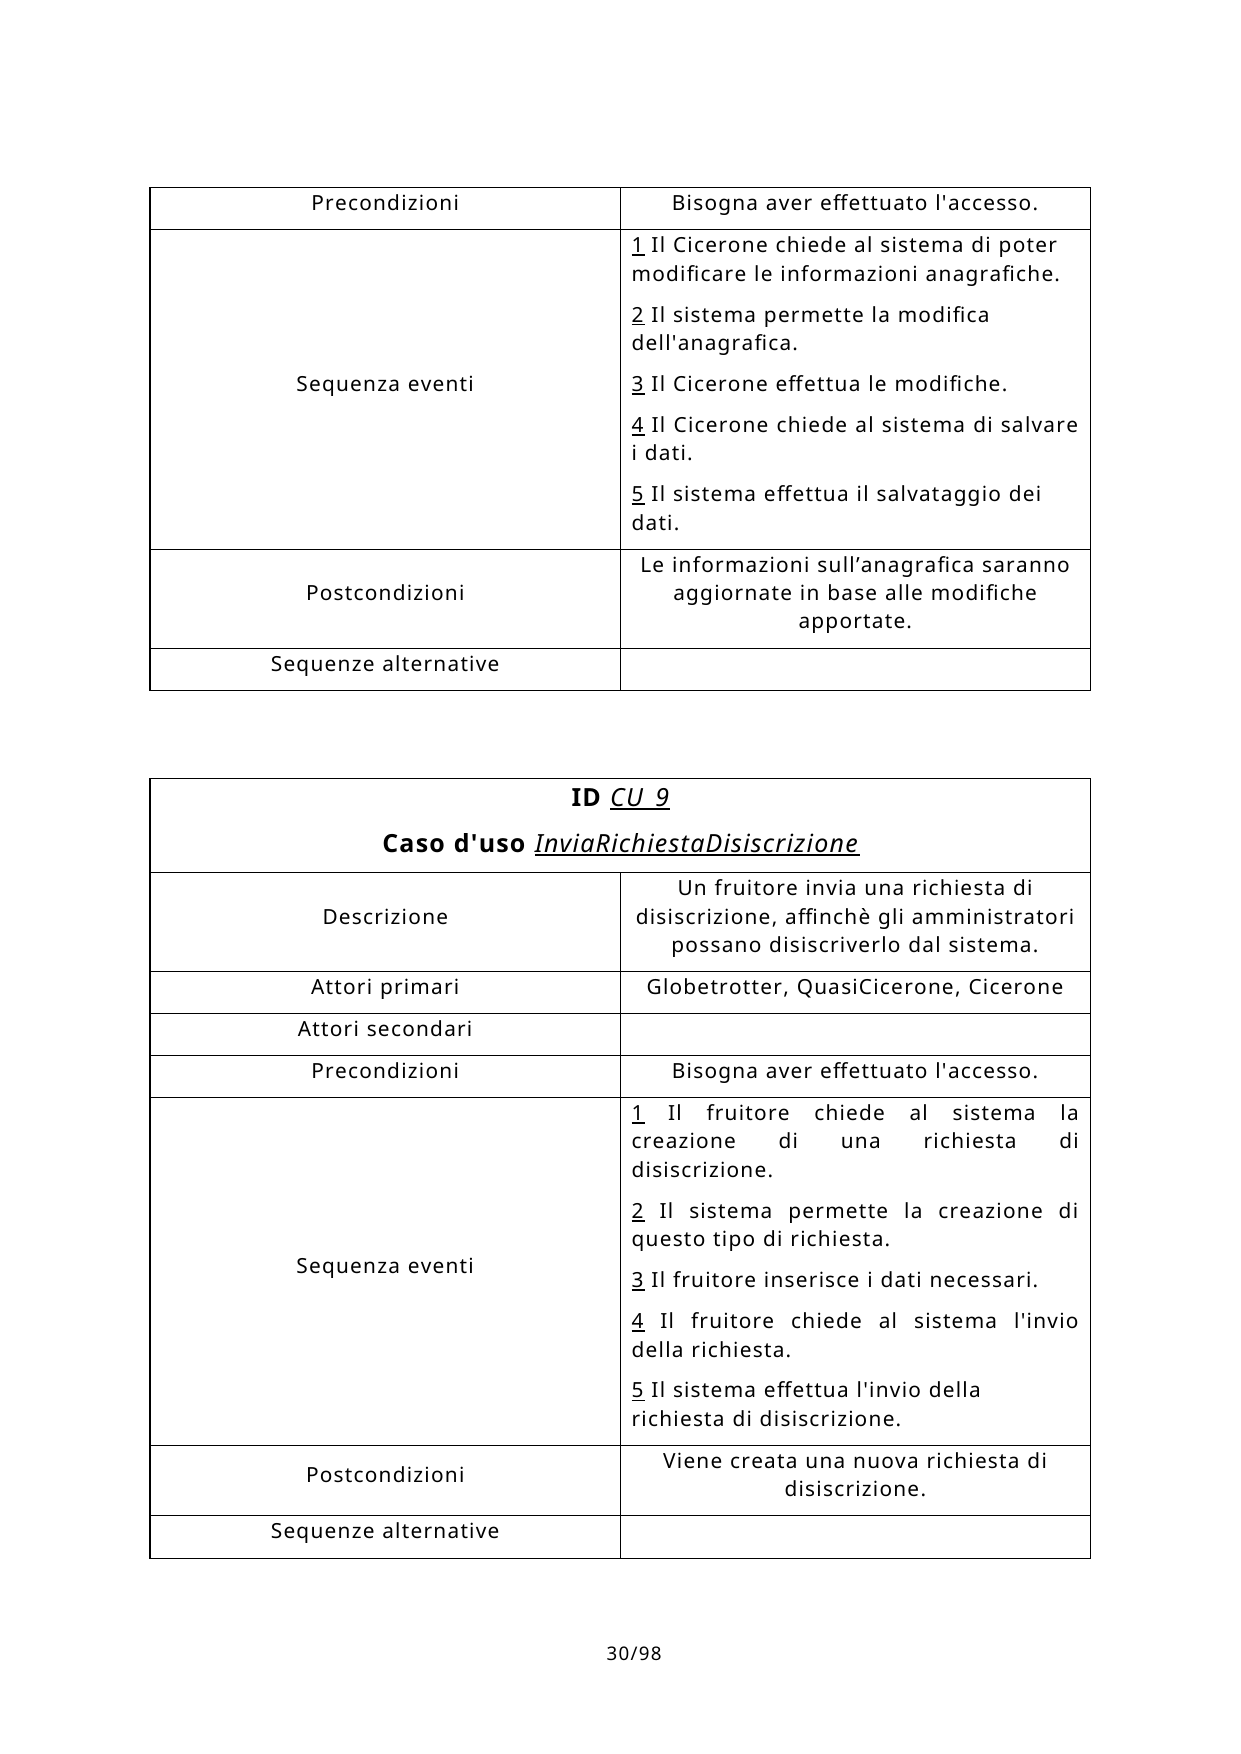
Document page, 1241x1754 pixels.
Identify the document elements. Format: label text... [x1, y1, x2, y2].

table_cell Le informazioni sull’anagrafica saranno aggiornate in base alle modifiche apportate. [621, 550, 1090, 648]
table_cell Sequenza eventi [151, 230, 620, 549]
table_cell Precondizioni [151, 1056, 620, 1097]
table_cell Postcondizioni [151, 1446, 620, 1515]
table_cell 1 Il Cicerone chiede al sistema di poter modificare le informazioni anagrafiche. 2 Il sistema permette la modifica dell'anagrafica. 3 Il Cicerone effettua le modifiche. 4 Il Cicerone chiede al sistema di salvare i dati. 5 Il sistema effettua il salvataggio dei dati. [621, 230, 1090, 549]
table_cell Descrizione [151, 873, 620, 971]
table_cell Globetrotter, QuasiCicerone, Cicerone [621, 972, 1090, 1013]
table_cell Precondizioni [151, 188, 620, 229]
table_cell 1 Il fruitore chiede al sistema la creazione di una richiesta di disiscrizione. 2 Il sistema permette la creazione di questo tipo di richiesta. 3 Il fruitore inserisce i dati necessari. 4 Il fruitore chiede al sistema l'invio della richiesta. 5 Il sistema effettua l'invio della richiesta di disiscrizione. [621, 1098, 1090, 1445]
table_cell Bisogna aver effettuato l'accesso. [621, 188, 1090, 229]
table_cell Un fruitore invia una richiesta di disiscrizione, affinchè gli amministratori possano disiscriverlo dal sistema. [621, 873, 1090, 971]
table_cell Bisogna aver effettuato l'accesso. [621, 1056, 1090, 1097]
table_cell Postcondizioni [151, 550, 620, 648]
table_cell [621, 1014, 1090, 1055]
table_cell Attori primari [151, 972, 620, 1013]
table_cell [621, 1516, 1090, 1557]
table_cell Sequenza eventi [151, 1098, 620, 1445]
table_cell Sequenze alternative [151, 1516, 620, 1557]
table_cell Attori secondari [151, 1014, 620, 1055]
table_header ID CU_9 Caso d'uso InviaRichiestaDisiscrizione [151, 779, 1090, 872]
table_cell Viene creata una nuova richiesta di disiscrizione. [621, 1446, 1090, 1515]
table_cell [621, 649, 1090, 689]
table_cell Sequenze alternative [151, 649, 620, 689]
